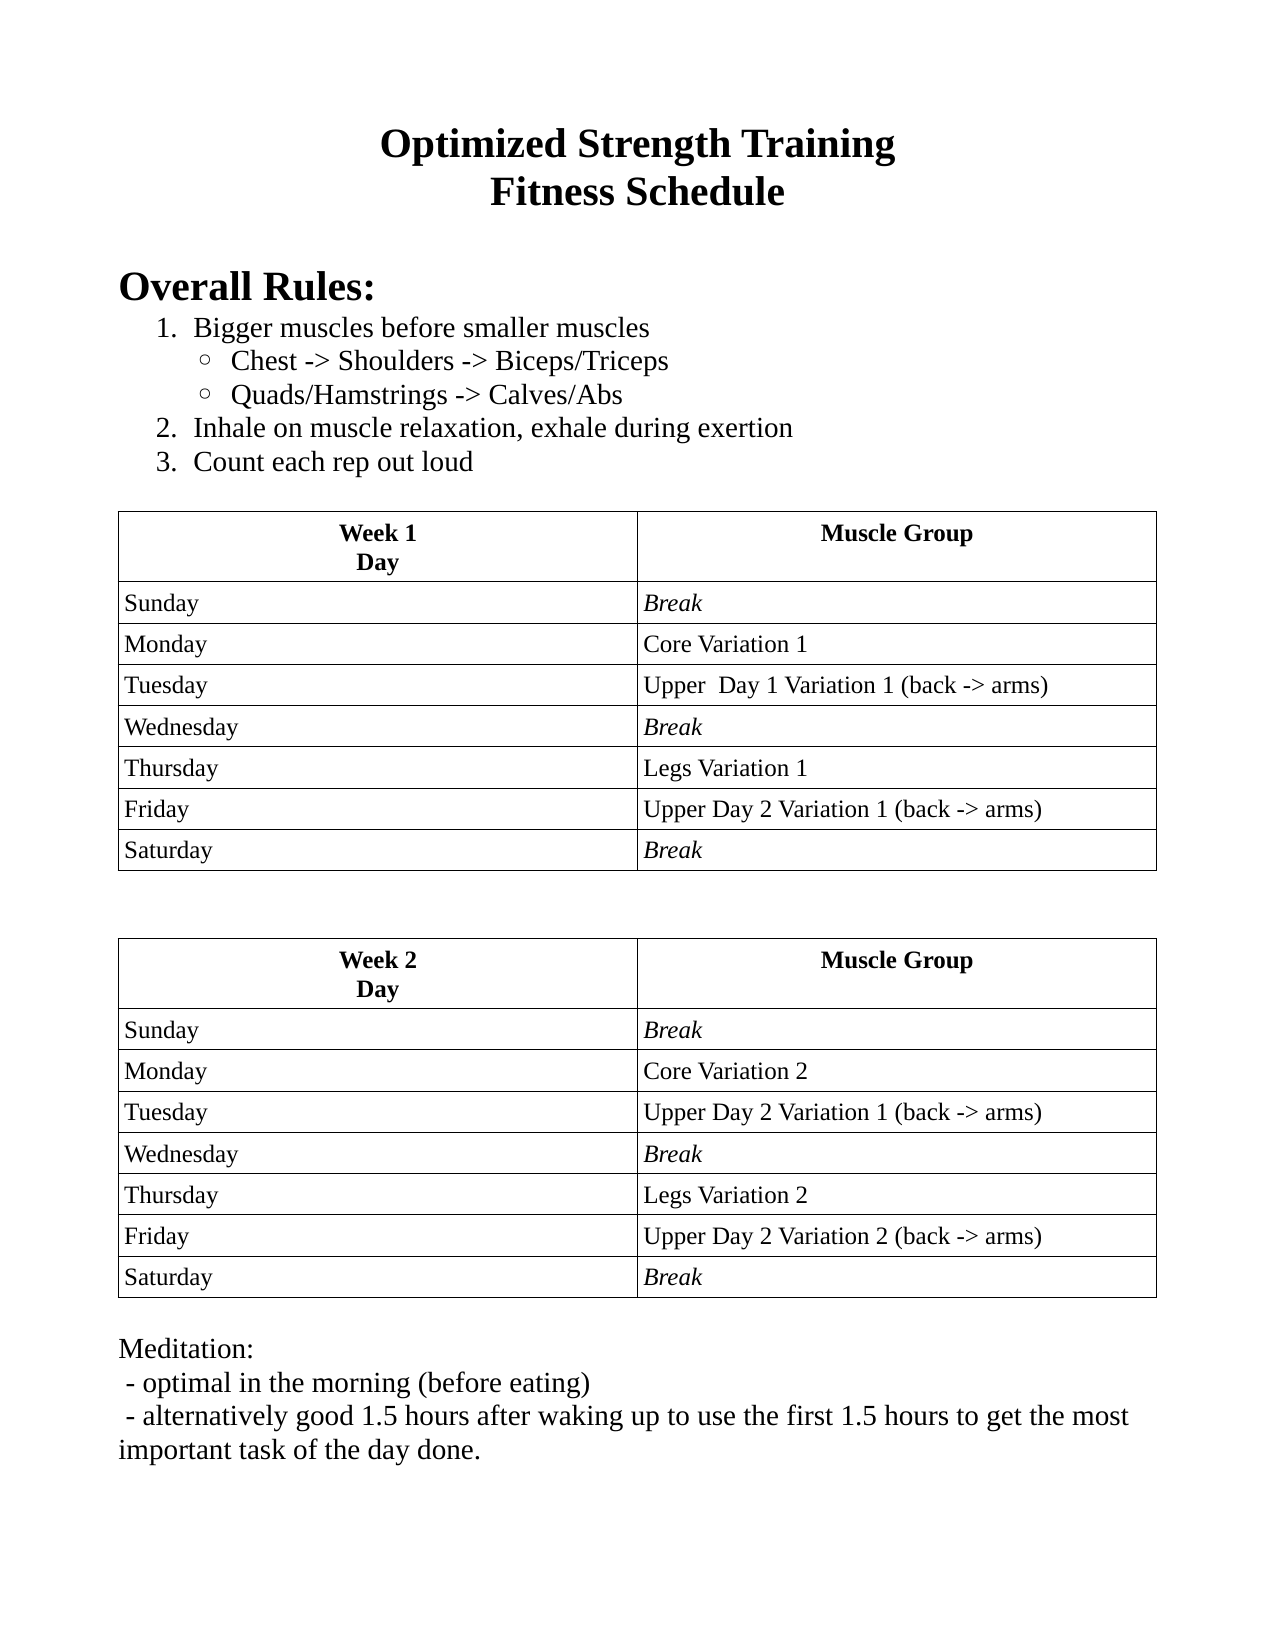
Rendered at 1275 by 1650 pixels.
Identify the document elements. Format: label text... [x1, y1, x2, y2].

table_cell Legs Variation 2 [638, 1174, 1156, 1214]
table_cell Upper Day 2 Variation 2 (back -> arms) [638, 1215, 1156, 1256]
table_cell Thursday [119, 747, 637, 787]
table_cell Upper Day 1 Variation 1 (back -> arms) [638, 665, 1156, 705]
text Fitness Schedule [118, 166, 1157, 214]
table_cell Saturday [119, 830, 637, 870]
table_header Muscle Group [638, 512, 1156, 581]
table_cell Legs Variation 1 [638, 747, 1156, 787]
table_cell Break [638, 706, 1156, 746]
table_cell Tuesday [119, 665, 637, 705]
text Meditation: [118, 1331, 1157, 1365]
table_cell Break [638, 1009, 1156, 1049]
text - optimal in the morning (before eating) [118, 1365, 1157, 1398]
table_cell Upper Day 2 Variation 1 (back -> arms) [638, 1092, 1156, 1132]
list Inhale on muscle relaxation, exhale during exertion [156, 411, 1157, 444]
table_cell Core Variation 1 [638, 624, 1156, 664]
list Bigger muscles before smaller muscles [156, 310, 1157, 343]
table_cell Upper Day 2 Variation 1 (back -> arms) [638, 789, 1156, 829]
table_cell Thursday [119, 1174, 637, 1214]
table_header Week 2 Day [119, 939, 637, 1008]
table_cell Wednesday [119, 706, 637, 746]
table_cell Sunday [119, 1009, 637, 1049]
table_cell Break [638, 1133, 1156, 1173]
text - alternatively good 1.5 hours after waking up to use the first 1.5 hours to get the most important task of the day done. [118, 1398, 1157, 1466]
table_cell Saturday [119, 1257, 637, 1297]
table_cell Friday [119, 1215, 637, 1256]
table_cell Break [638, 830, 1156, 870]
list Chest -> Shoulders -> Biceps/Triceps [193, 343, 1157, 377]
table_header Muscle Group [638, 939, 1156, 1008]
text Optimized Strength Training [118, 118, 1157, 166]
table_cell Tuesday [119, 1092, 637, 1132]
table_cell Friday [119, 789, 637, 829]
table_cell Break [638, 1257, 1156, 1297]
table_cell Monday [119, 1050, 637, 1091]
table_header Week 1 Day [119, 512, 637, 581]
table_cell Wednesday [119, 1133, 637, 1173]
text Overall Rules: [118, 262, 1157, 310]
list Quads/Hamstrings -> Calves/Abs [193, 377, 1157, 411]
list Count each rep out loud [156, 444, 1157, 478]
table_cell Monday [119, 624, 637, 664]
table_cell Sunday [119, 582, 637, 622]
table_cell Core Variation 2 [638, 1050, 1156, 1091]
table_cell Break [638, 582, 1156, 622]
